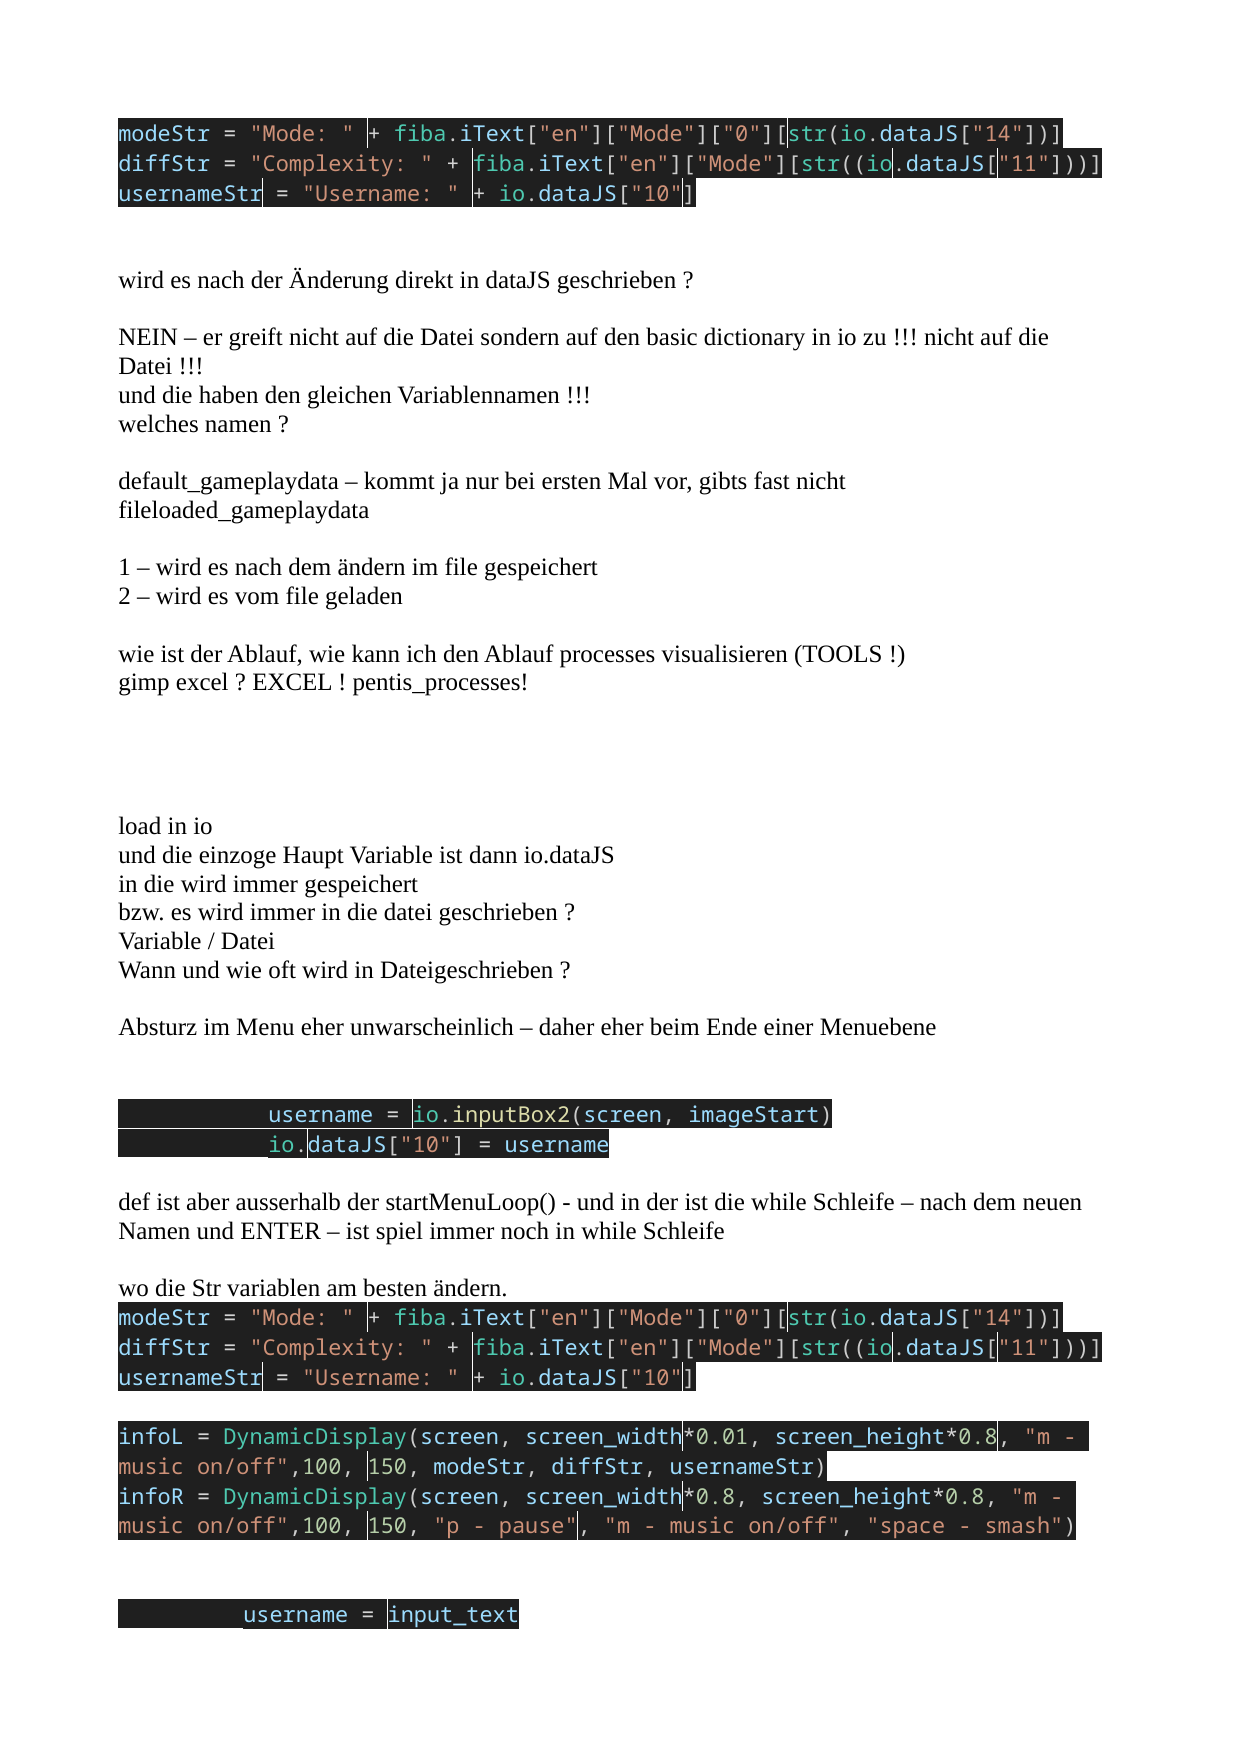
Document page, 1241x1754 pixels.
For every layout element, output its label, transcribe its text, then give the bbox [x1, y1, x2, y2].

text modeStr = "Mode: " + fiba.iText["en"]["Mode"]["0"][str(io.dataJS["14"])] [118, 1302, 1122, 1332]
text default_gameplaydata – kommt ja nur bei ersten Mal vor, gibts fast nicht [118, 466, 1122, 495]
text 2 – wird es vom file geladen [118, 581, 1122, 610]
text diffStr = "Complexity: " + fiba.iText["en"]["Mode"][str((io.dataJS["11"]))] [118, 148, 1122, 178]
text in die wird immer gespeichert [118, 869, 1122, 897]
text gimp excel ? EXCEL ! pentis_processes! [118, 667, 1122, 696]
text def ist aber ausserhalb der startMenuLoop() - und in der ist die while Schleife – nach dem neuen Namen und ENTER – ist spiel immer noch in while Schleife [118, 1187, 1122, 1244]
text username = input_text [118, 1599, 1122, 1629]
text usernameStr = "Username: " + io.dataJS["10"] [118, 178, 1122, 207]
text wie ist der Ablauf, wie kann ich den Ablauf processes visualisieren (TOOLS !) [118, 639, 1122, 667]
text io.dataJS["10"] = username [118, 1128, 1122, 1158]
text und die haben den gleichen Variablennamen !!! [118, 380, 1122, 409]
text und die einzoge Haupt Variable ist dann io.dataJS [118, 840, 1122, 869]
text infoR = DynamicDisplay(screen, screen_width*0.8, screen_height*0.8, "m - music on/off",100, 150, "p - pause", "m - music on/off", "space - smash") [118, 1481, 1122, 1540]
text wird es nach der Änderung direkt in dataJS geschrieben ? [118, 265, 1122, 294]
text Wann und wie oft wird in Dateigeschrieben ? [118, 955, 1122, 984]
text NEIN – er greift nicht auf die Datei sondern auf den basic dictionary in io zu !!! nicht auf die Datei !!! [118, 322, 1122, 380]
text usernameStr = "Username: " + io.dataJS["10"] [118, 1362, 1122, 1391]
text load in io [118, 811, 1122, 840]
text wo die Str variablen am besten ändern. [118, 1273, 1122, 1302]
text modeStr = "Mode: " + fiba.iText["en"]["Mode"]["0"][str(io.dataJS["14"])] [118, 118, 1122, 148]
text welches namen ? [118, 409, 1122, 437]
text bzw. es wird immer in die datei geschrieben ? [118, 897, 1122, 926]
text fileloaded_gameplaydata [118, 495, 1122, 524]
text 1 – wird es nach dem ändern im file gespeichert [118, 552, 1122, 581]
text Variable / Datei [118, 926, 1122, 955]
text Absturz im Menu eher unwarscheinlich – daher eher beim Ende einer Menuebene [118, 1012, 1122, 1041]
text infoL = DynamicDisplay(screen, screen_width*0.01, screen_height*0.8, "m - music on/off",100, 150, modeStr, diffStr, usernameStr) [118, 1421, 1122, 1481]
text diffStr = "Complexity: " + fiba.iText["en"]["Mode"][str((io.dataJS["11"]))] [118, 1332, 1122, 1362]
text username = io.inputBox2(screen, imageStart) [118, 1099, 1122, 1128]
